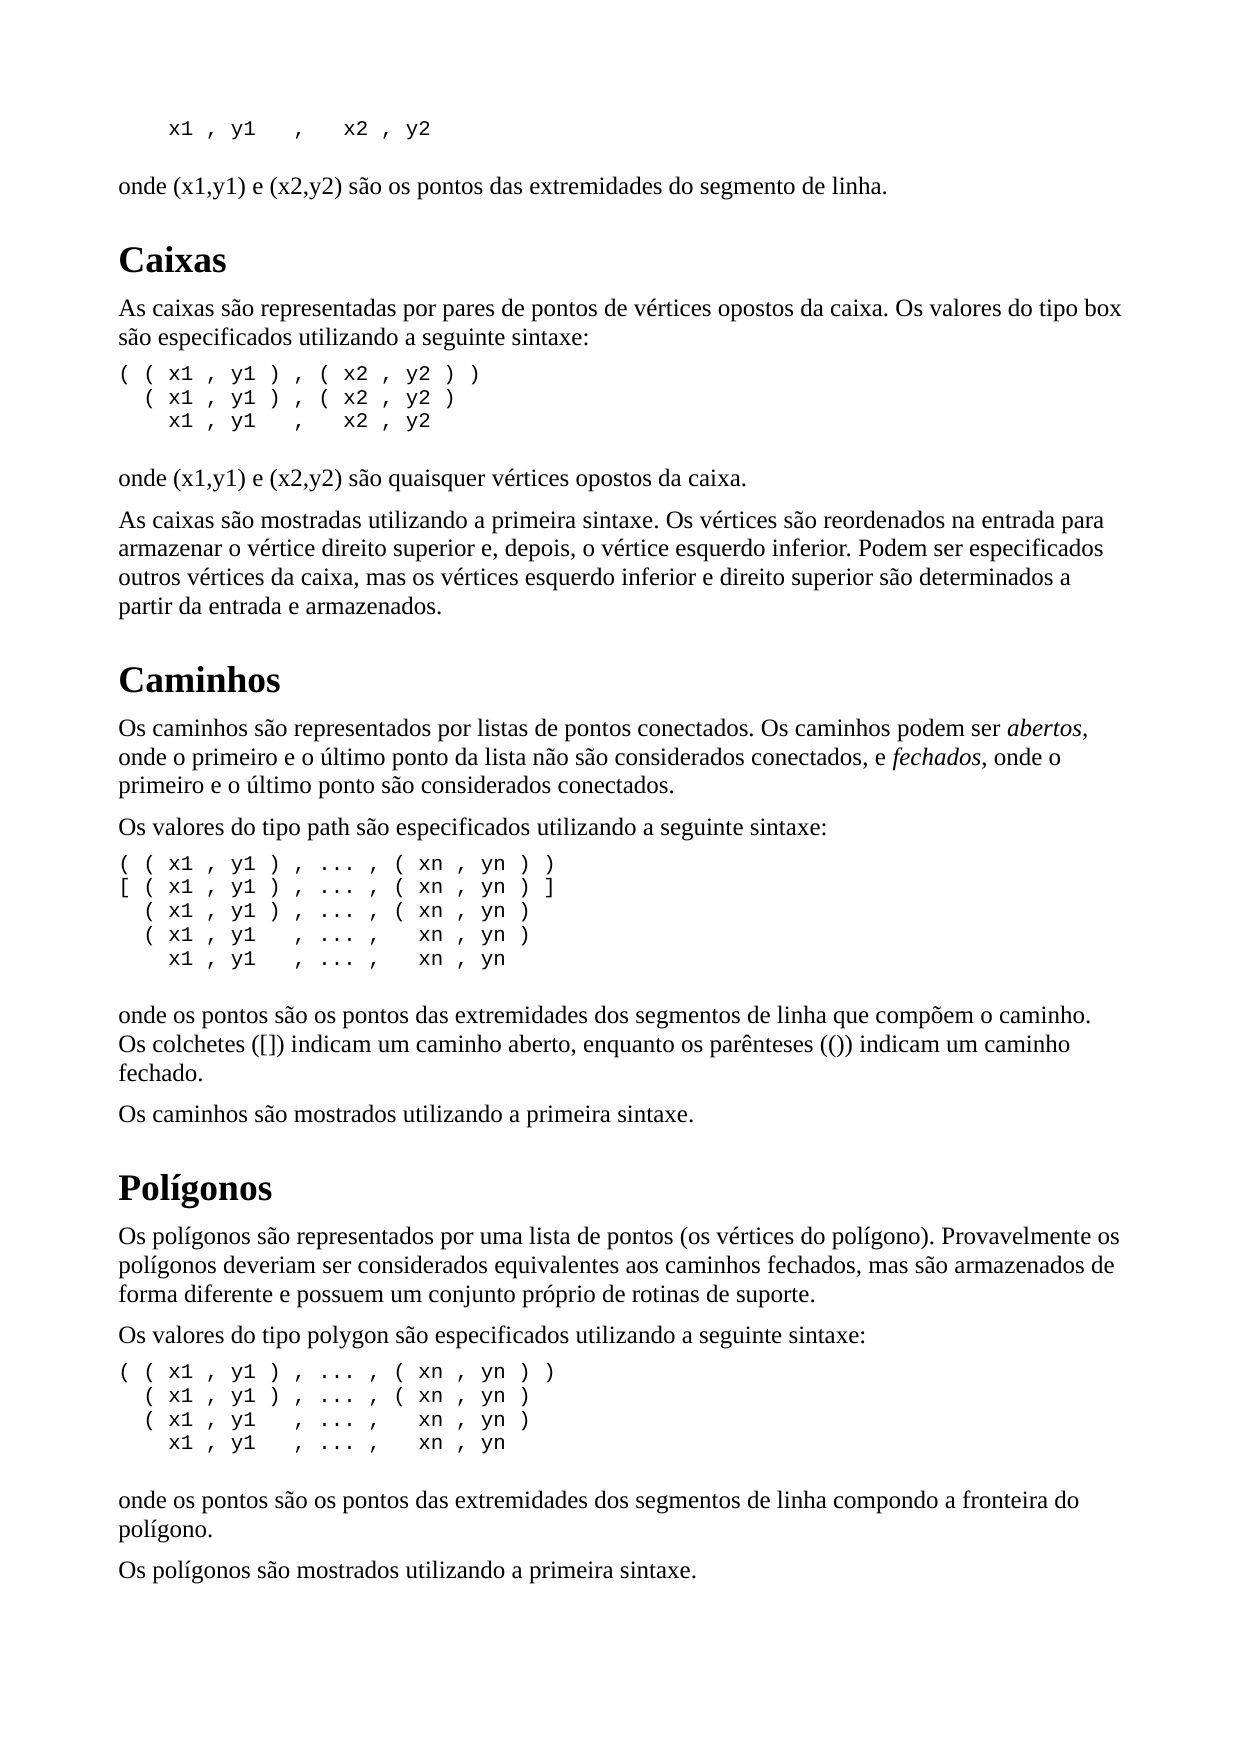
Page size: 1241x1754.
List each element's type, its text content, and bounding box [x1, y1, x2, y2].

text Os polígonos são mostrados utilizando a primeira sintaxe. [118, 1555, 1122, 1584]
text As caixas são representadas por pares de pontos de vértices opostos da caixa. Os valores do tipo box são especificados utilizando a seguinte sintaxe: [118, 293, 1122, 351]
text [ ( x1 , y1 ) , ... , ( xn , yn ) ] [118, 877, 1122, 900]
text ( x1 , y1 ) , ( x2 , y2 ) [118, 387, 1122, 410]
text ( x1 , y1 ) , ... , ( xn , yn ) [118, 1385, 1122, 1408]
text ( x1 , y1 , ... , xn , yn ) [118, 924, 1122, 947]
text x1 , y1 , x2 , y2 [118, 118, 1122, 142]
text ( x1 , y1 , ... , xn , yn ) [118, 1408, 1122, 1432]
text x1 , y1 , ... , xn , yn [118, 947, 1122, 971]
subtitle Polígonos [118, 1166, 1122, 1209]
text Os valores do tipo polygon são especificados utilizando a seguinte sintaxe: [118, 1320, 1122, 1349]
text onde os pontos são os pontos das extremidades dos segmentos de linha que compõem o caminho. Os colchetes ([]) indicam um caminho aberto, enquanto os parênteses (()) indicam um caminho fechado. [118, 1001, 1122, 1087]
text ( ( x1 , y1 ) , ... , ( xn , yn ) ) [118, 853, 1122, 877]
text Os caminhos são mostrados utilizando a primeira sintaxe. [118, 1099, 1122, 1128]
text ( ( x1 , y1 ) , ( x2 , y2 ) ) [118, 363, 1122, 387]
text Os caminhos são representados por listas de pontos conectados. Os caminhos podem ser abertos, onde o primeiro e o último ponto da lista não são considerados conectados, e fechados, onde o primeiro e o último ponto são considerados conectados. [118, 713, 1122, 799]
subtitle Caixas [118, 237, 1122, 281]
text x1 , y1 , x2 , y2 [118, 410, 1122, 434]
text onde (x1,y1) e (x2,y2) são quaisquer vértices opostos da caixa. [118, 463, 1122, 492]
text x1 , y1 , ... , xn , yn [118, 1432, 1122, 1456]
text Os valores do tipo path são especificados utilizando a seguinte sintaxe: [118, 812, 1122, 840]
text onde os pontos são os pontos das extremidades dos segmentos de linha compondo a fronteira do polígono. [118, 1485, 1122, 1543]
subtitle Caminhos [118, 657, 1122, 700]
text As caixas são mostradas utilizando a primeira sintaxe. Os vértices são reordenados na entrada para armazenar o vértice direito superior e, depois, o vértice esquerdo inferior. Podem ser especificados outros vértices da caixa, mas os vértices esquerdo inferior e direito superior são determinados a partir da entrada e armazenados. [118, 505, 1122, 620]
text ( x1 , y1 ) , ... , ( xn , yn ) [118, 900, 1122, 924]
text Os polígonos são representados por uma lista de pontos (os vértices do polígono). Provavelmente os polígonos deveriam ser considerados equivalentes aos caminhos fechados, mas são armazenados de forma diferente e possuem um conjunto próprio de rotinas de suporte. [118, 1221, 1122, 1307]
text onde (x1,y1) e (x2,y2) são os pontos das extremidades do segmento de linha. [118, 171, 1122, 200]
text ( ( x1 , y1 ) , ... , ( xn , yn ) ) [118, 1361, 1122, 1385]
